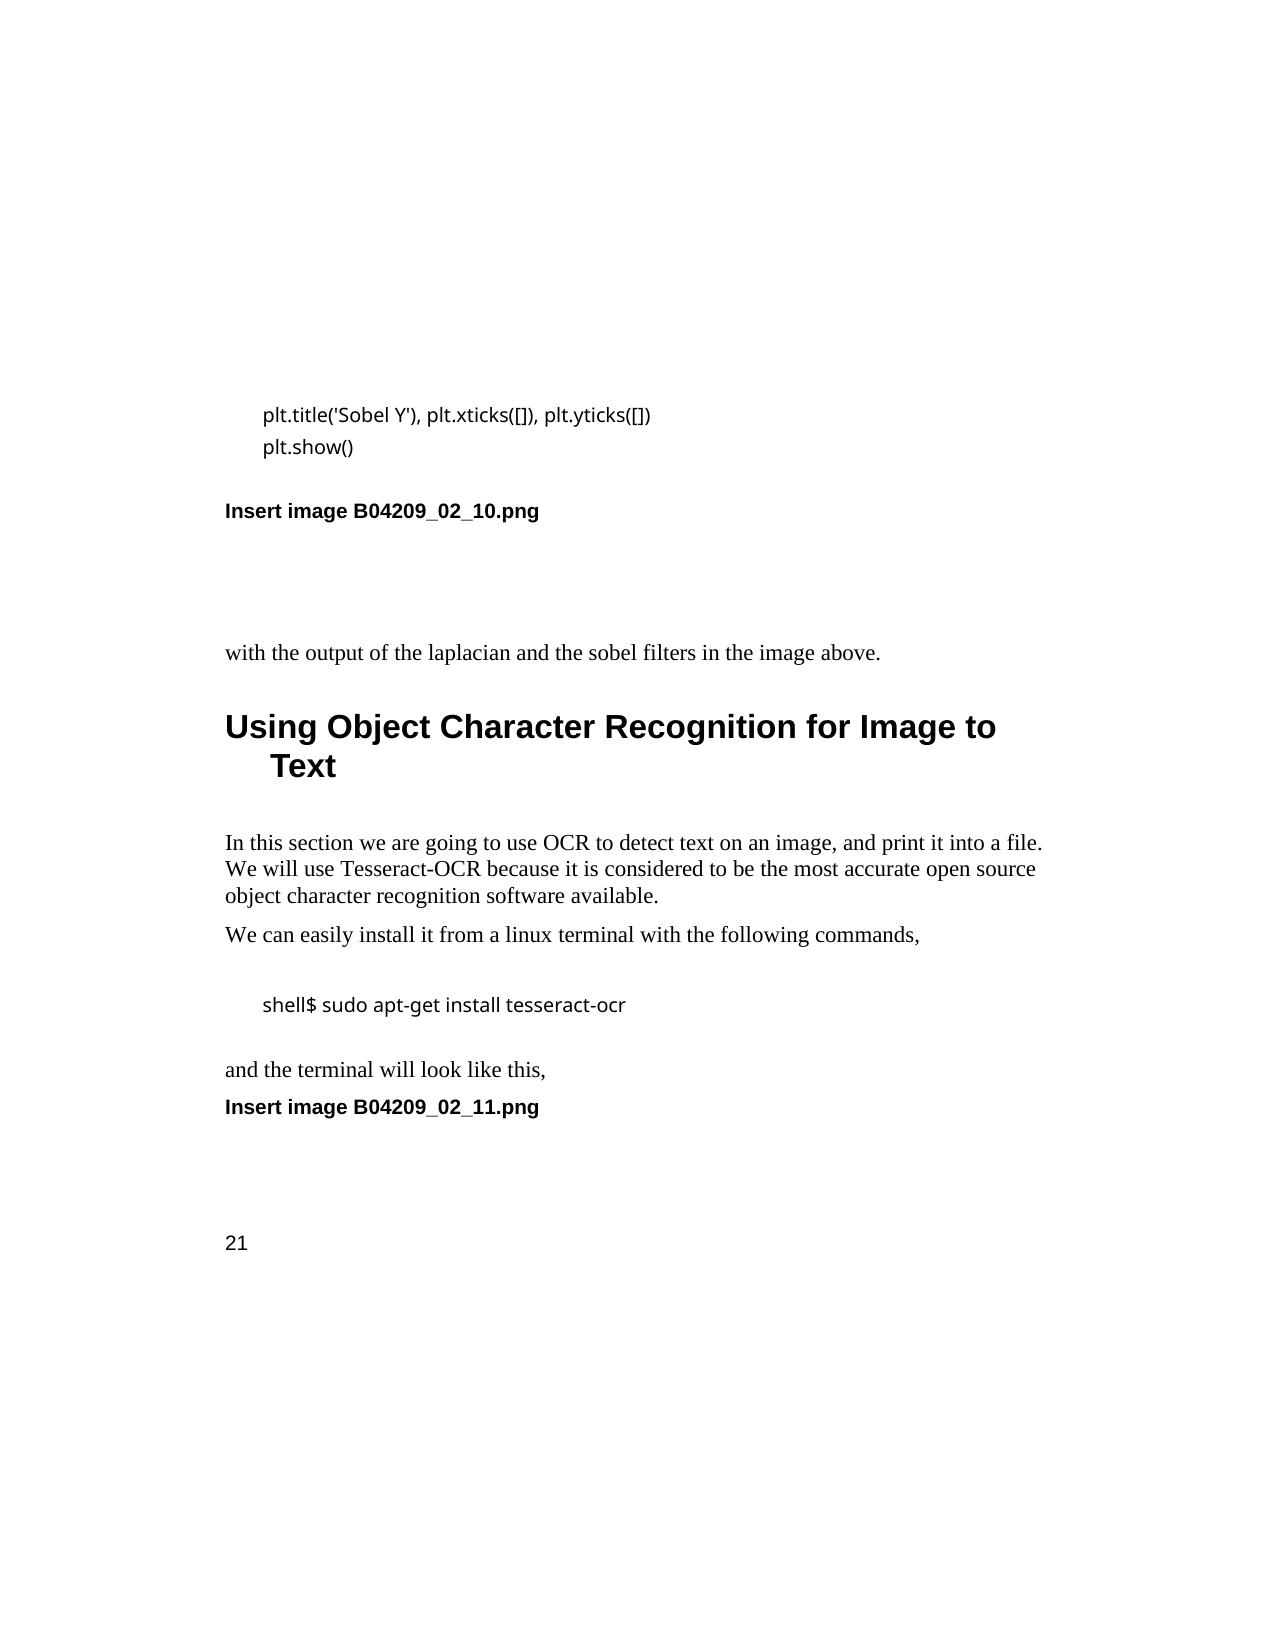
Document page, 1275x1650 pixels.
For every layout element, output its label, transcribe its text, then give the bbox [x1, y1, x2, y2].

subtitle Using Object Character Recognition for Image to Text [225, 707, 1050, 784]
text and the terminal will look like this, [225, 1056, 1050, 1082]
text plt.show() [262, 434, 1050, 461]
text We can easily install it from a linux terminal with the following commands, [225, 921, 1050, 947]
text Insert image B04209_02_10.png [225, 499, 1050, 523]
text plt.title('Sobel Y'), plt.xticks([]), plt.yticks([]) [262, 401, 1050, 428]
text shell$ sudo apt-get install tesseract-ocr [262, 992, 1050, 1019]
text In this section we are going to use OCR to detect text on an image, and print it into a file. We will use Tesseract-OCR because it is considered to be the most accurate open source object character recognition software available. [225, 829, 1050, 908]
text Insert image B04209_02_11.png [225, 1095, 1050, 1119]
text with the output of the laplacian and the sobel filters in the image above. [225, 639, 1050, 666]
